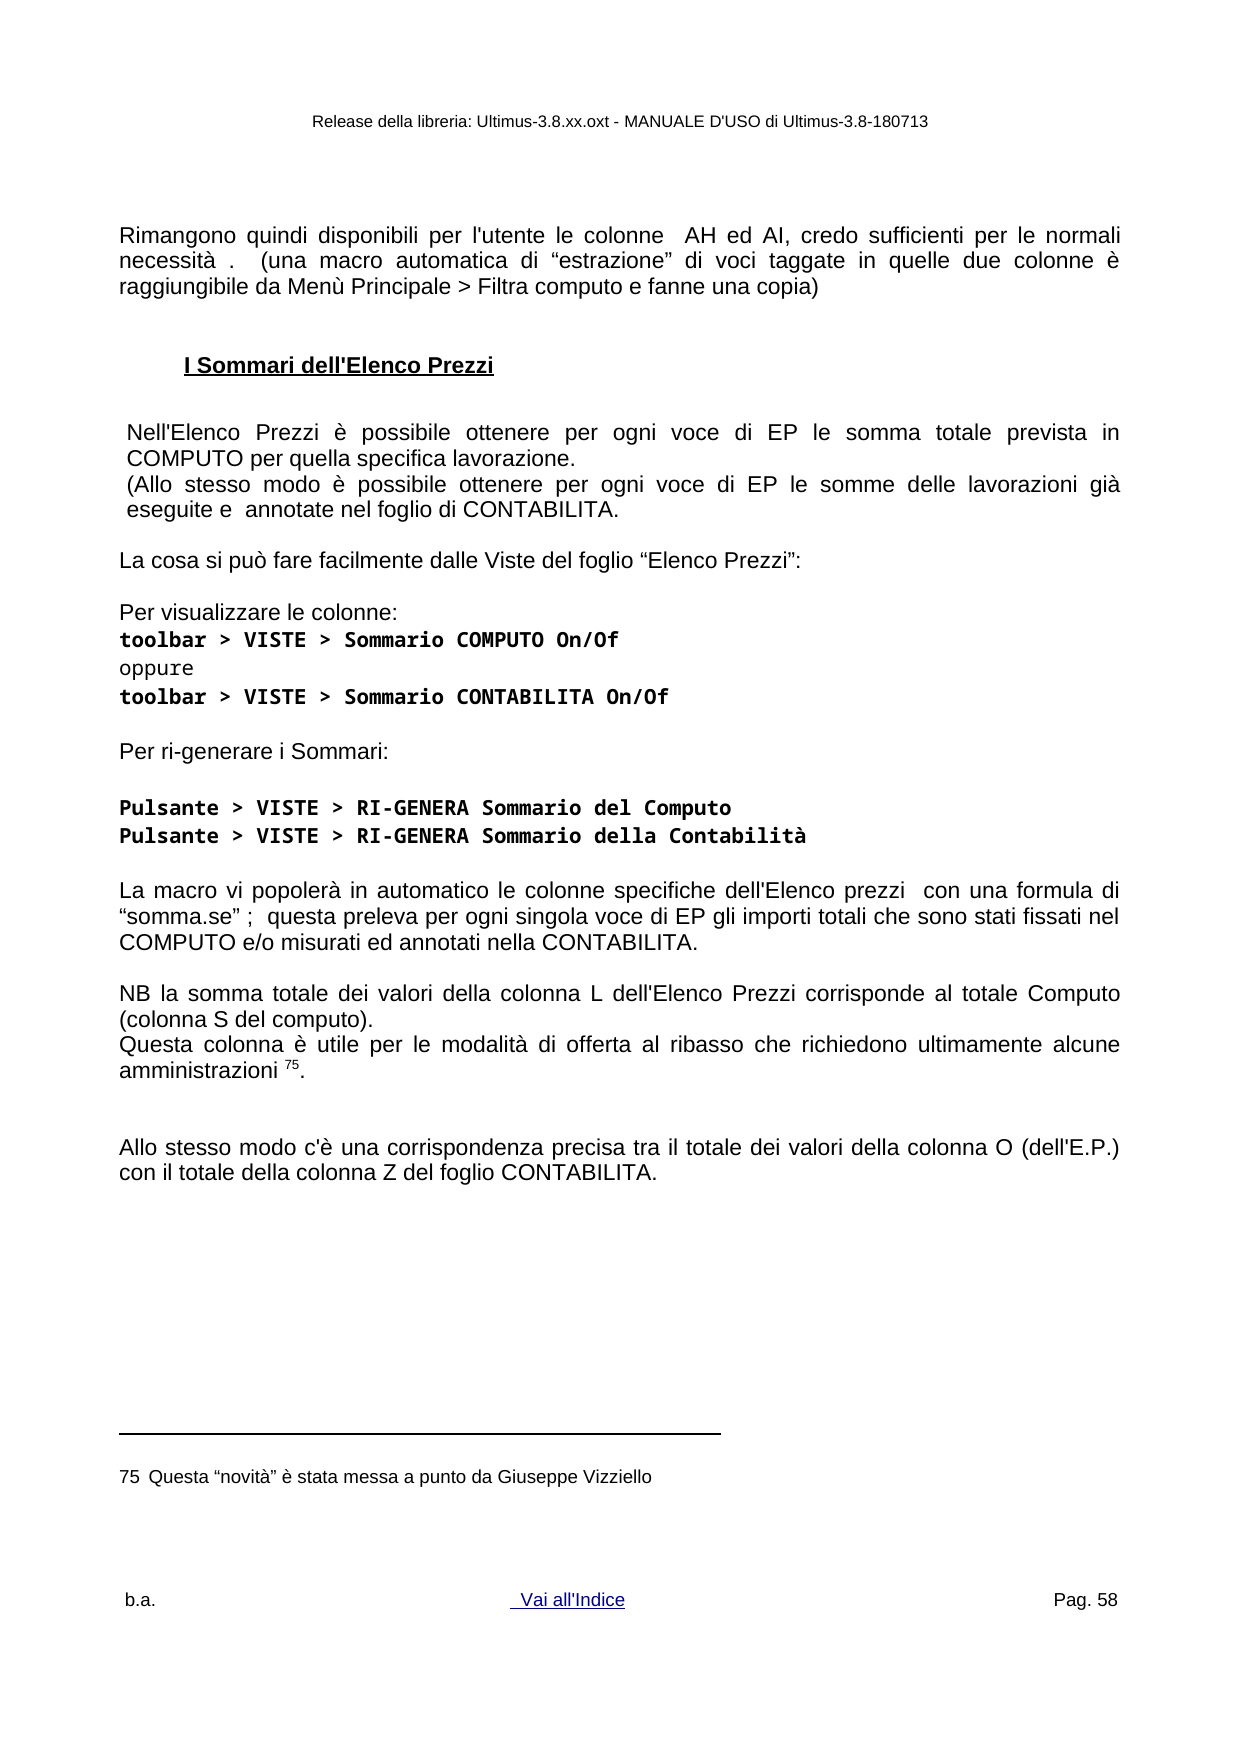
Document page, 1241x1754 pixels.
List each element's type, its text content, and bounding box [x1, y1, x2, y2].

list Questa colonna è utile per le modalità di offerta al ribasso che richiedono ultimamente alcune amministrazioni . [119, 1032, 1121, 1083]
list toolbar > VISTE > Sommario CONTABILITA On/Of [119, 682, 1121, 710]
list Pulsante > VISTE > RI-GENERA Sommario del Computo [119, 793, 1121, 821]
text Rimangono quindi disponibili per l'utente le colonne AH ed AI, credo sufficienti per le normali necessità . (una macro automatica di “estrazione” di voci taggate in quelle due colonne è raggiungibile da Menù Principale > Filtra computo e fanne una copia) [119, 222, 1121, 299]
list toolbar > VISTE > Sommario COMPUTO On/Of [119, 625, 1121, 653]
list Questa “novità” è stata messa a punto da Giuseppe Vizziello [119, 1466, 1092, 1487]
text NB la somma totale dei valori della colonna L dell'Elenco Prezzi corrisponde al totale Computo (colonna S del computo). [119, 981, 1121, 1032]
list Per visualizzare le colonne: [119, 599, 1121, 625]
list Allo stesso modo c'è una corrispondenza precisa tra il totale dei valori della colonna O (dell'E.P.) con il totale della colonna Z del foglio CONTABILITA. [119, 1134, 1121, 1186]
list Nell'Elenco Prezzi è possibile ottenere per ogni voce di EP le somma totale prevista in COMPUTO per quella specifica lavorazione. [61, 420, 1121, 471]
list Pulsante > VISTE > RI-GENERA Sommario della Contabilità [119, 821, 1121, 850]
list La macro vi popolerà in automatico le colonne specifiche dell'Elenco prezzi con una formula di “somma.se” ; questa preleva per ogni singola voce di EP gli importi totali che sono stati fissati nel COMPUTO e/o misurati ed annotati nella CONTABILITA. [119, 878, 1121, 955]
list La cosa si può fare facilmente dalle Viste del foglio “Elenco Prezzi”: [119, 548, 1121, 574]
list oppure [119, 653, 1121, 682]
list (Allo stesso modo è possibile ottenere per ogni voce di EP le somme delle lavorazioni già eseguite e annotate nel foglio di CONTABILITA. [61, 471, 1121, 522]
list Per ri-generare i Sommari: [119, 739, 1121, 764]
subtitle I Sommari dell'Elenco Prezzi [119, 352, 1121, 378]
